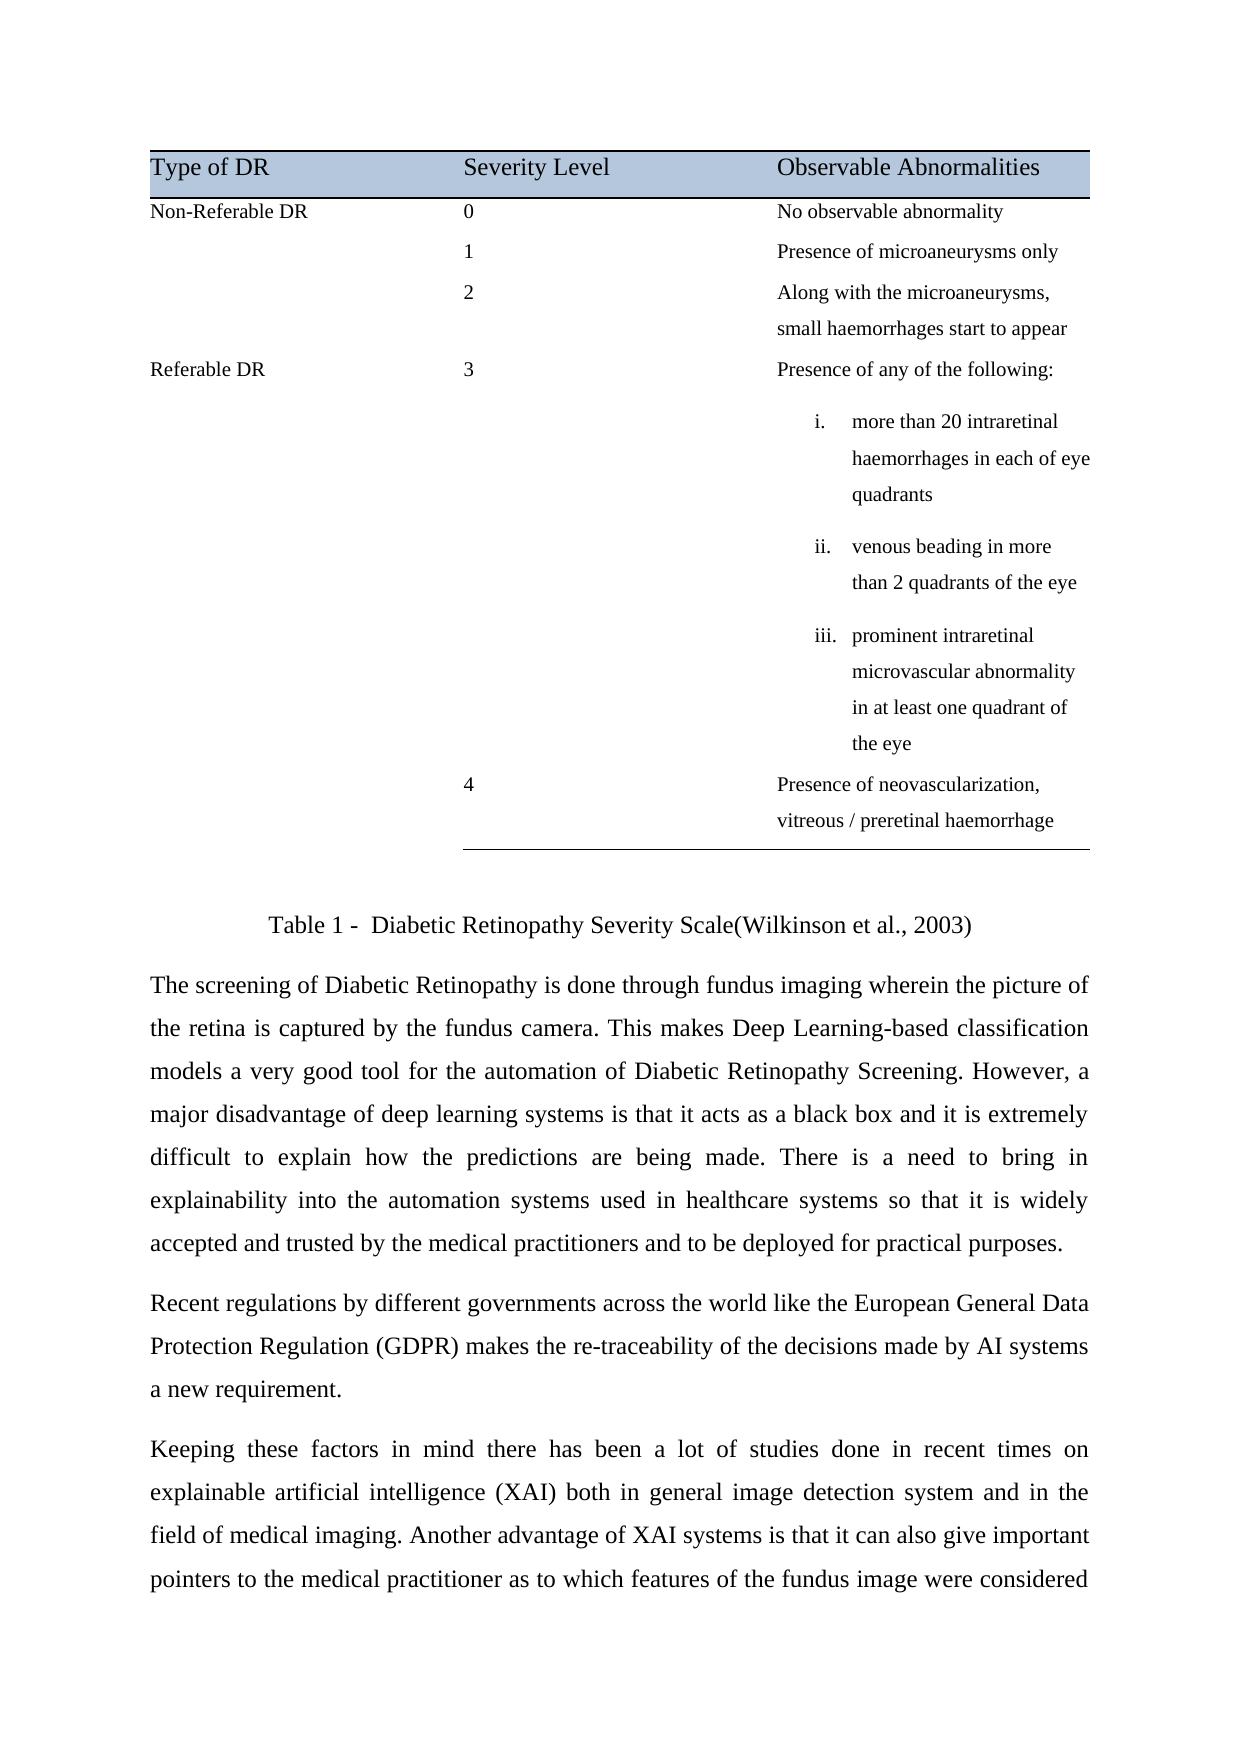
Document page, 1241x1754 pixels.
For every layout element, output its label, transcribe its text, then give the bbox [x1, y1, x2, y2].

table_cell Presence of microaneurysms only [777, 239, 1090, 280]
table_header Observable Abnormalities [777, 152, 1090, 197]
table_cell Presence of any of the following: more than 20 intraretinal haemorrhages in each of eye quadrants venous beading in more than 2 quadrants of the eye prominent intraretinal microvascular abnormality in at least one quadrant of the eye [777, 357, 1090, 772]
table_cell 3 [463, 357, 777, 772]
table_header Severity Level [463, 152, 777, 197]
text Table 1 - Diabetic Retinopathy Severity Scale(Wilkinson et al., 2003)⁠ [150, 910, 1090, 939]
table_cell 2 [463, 280, 777, 357]
table_cell Presence of neovascularization, vitreous / preretinal haemorrhage [777, 772, 1090, 849]
table_cell No observable abnormality [777, 199, 1090, 239]
table_cell 4 [463, 772, 777, 849]
table_cell Non-Referable DR [150, 199, 463, 357]
table_cell Along with the microaneurysms, small haemorrhages start to appear [777, 280, 1090, 357]
text Recent regulations by different governments across the world like the European General Data Protection Regulation (GDPR) makes the re-traceability of the decisions made by AI systems a new requirement. [150, 1288, 1090, 1403]
table_cell Referable DR [150, 357, 463, 849]
text The screening of Diabetic Retinopathy is done through fundus imaging wherein the picture of the retina is captured by the fundus camera. This makes Deep Learning-based classification models a very good tool for the automation of Diabetic Retinopathy Screening. However, a major disadvantage of deep learning systems is that it acts as a black box and it is extremely difficult to explain how the predictions are being made. There is a need to bring in explainability into the automation systems used in healthcare systems so that it is widely accepted and trusted by the medical practitioners and to be deployed for practical purposes. [150, 970, 1090, 1257]
text Keeping these factors in mind there has been a lot of studies done in recent times on explainable artificial intelligence (XAI) both in general image detection system and in the field of medical imaging. Another advantage of XAI systems is that it can also give important pointers to the medical practitioner as to which features of the fundus image were considered [150, 1434, 1090, 1592]
table_header Type of DR [150, 152, 463, 197]
table_cell 0 [463, 199, 777, 239]
table_cell 1 [463, 239, 777, 280]
